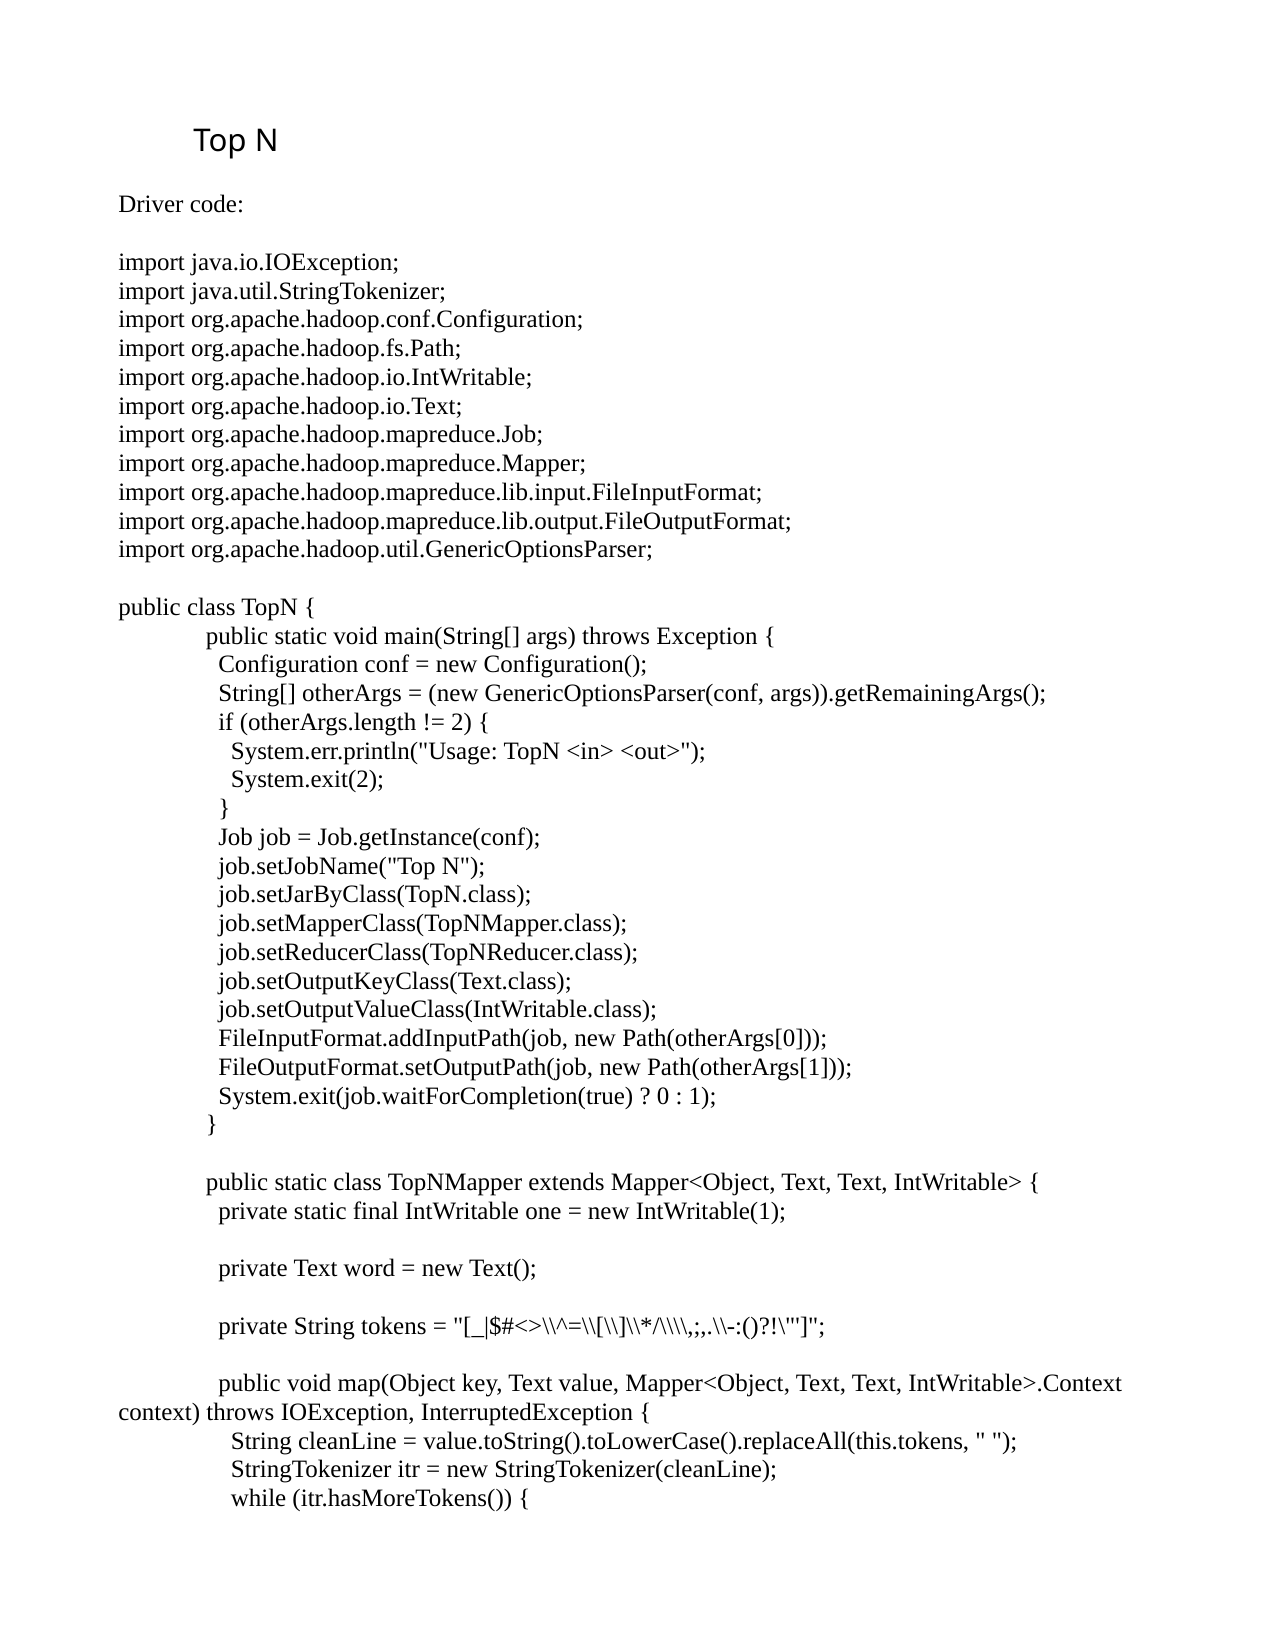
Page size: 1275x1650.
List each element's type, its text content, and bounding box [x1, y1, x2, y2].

text import org.apache.hadoop.mapreduce.lib.input.FileInputFormat; [118, 477, 1157, 506]
text StringTokenizer itr = new StringTokenizer(cleanLine); [118, 1454, 1157, 1483]
text Configuration conf = new Configuration(); [118, 649, 1157, 678]
text String cleanLine = value.toString().toLowerCase().replaceAll(this.tokens, " "); [118, 1426, 1157, 1454]
text import org.apache.hadoop.io.Text; [118, 391, 1157, 419]
text Driver code: [118, 189, 1157, 218]
text job.setOutputKeyClass(Text.class); [118, 966, 1157, 994]
text } [118, 793, 1157, 822]
text System.exit(2); [118, 764, 1157, 793]
text public void map(Object key, Text value, Mapper<Object, Text, Text, IntWritable>.Context context) throws IOException, InterruptedException { [118, 1368, 1157, 1426]
text import org.apache.hadoop.conf.Configuration; [118, 304, 1157, 333]
text job.setOutputValueClass(IntWritable.class); [118, 994, 1157, 1023]
text job.setJarByClass(TopN.class); [118, 879, 1157, 908]
text System.exit(job.waitForCompletion(true) ? 0 : 1); [118, 1081, 1157, 1109]
text import java.util.StringTokenizer; [118, 276, 1157, 304]
text job.setReducerClass(TopNReducer.class); [118, 937, 1157, 966]
text public static void main(String[] args) throws Exception { [118, 621, 1157, 649]
text public class TopN { [118, 592, 1157, 621]
text import org.apache.hadoop.util.GenericOptionsParser; [118, 534, 1157, 563]
text import java.io.IOException; [118, 247, 1157, 276]
text import org.apache.hadoop.mapreduce.Job; [118, 419, 1157, 448]
text while (itr.hasMoreTokens()) { [118, 1483, 1157, 1512]
text if (otherArgs.length != 2) { [118, 707, 1157, 736]
text import org.apache.hadoop.fs.Path; [118, 333, 1157, 362]
text System.err.println("Usage: TopN <in> <out>"); [118, 736, 1157, 764]
text private static final IntWritable one = new IntWritable(1); [118, 1196, 1157, 1224]
text } [118, 1109, 1157, 1138]
text import org.apache.hadoop.io.IntWritable; [118, 362, 1157, 391]
text import org.apache.hadoop.mapreduce.lib.output.FileOutputFormat; [118, 506, 1157, 534]
text import org.apache.hadoop.mapreduce.Mapper; [118, 448, 1157, 477]
text FileInputFormat.addInputPath(job, new Path(otherArgs[0])); [118, 1023, 1157, 1052]
text private String tokens = "[_|$#<>\\^=\\[\\]\\*/\\\\,;,.\\-:()?!\"']"; [118, 1311, 1157, 1339]
text public static class TopNMapper extends Mapper<Object, Text, Text, IntWritable> { [118, 1167, 1157, 1196]
text Top N [118, 118, 1157, 161]
text job.setMapperClass(TopNMapper.class); [118, 908, 1157, 937]
text private Text word = new Text(); [118, 1253, 1157, 1282]
text FileOutputFormat.setOutputPath(job, new Path(otherArgs[1])); [118, 1052, 1157, 1081]
text job.setJobName("Top N"); [118, 851, 1157, 879]
text String[] otherArgs = (new GenericOptionsParser(conf, args)).getRemainingArgs(); [118, 678, 1157, 707]
text Job job = Job.getInstance(conf); [118, 822, 1157, 851]
